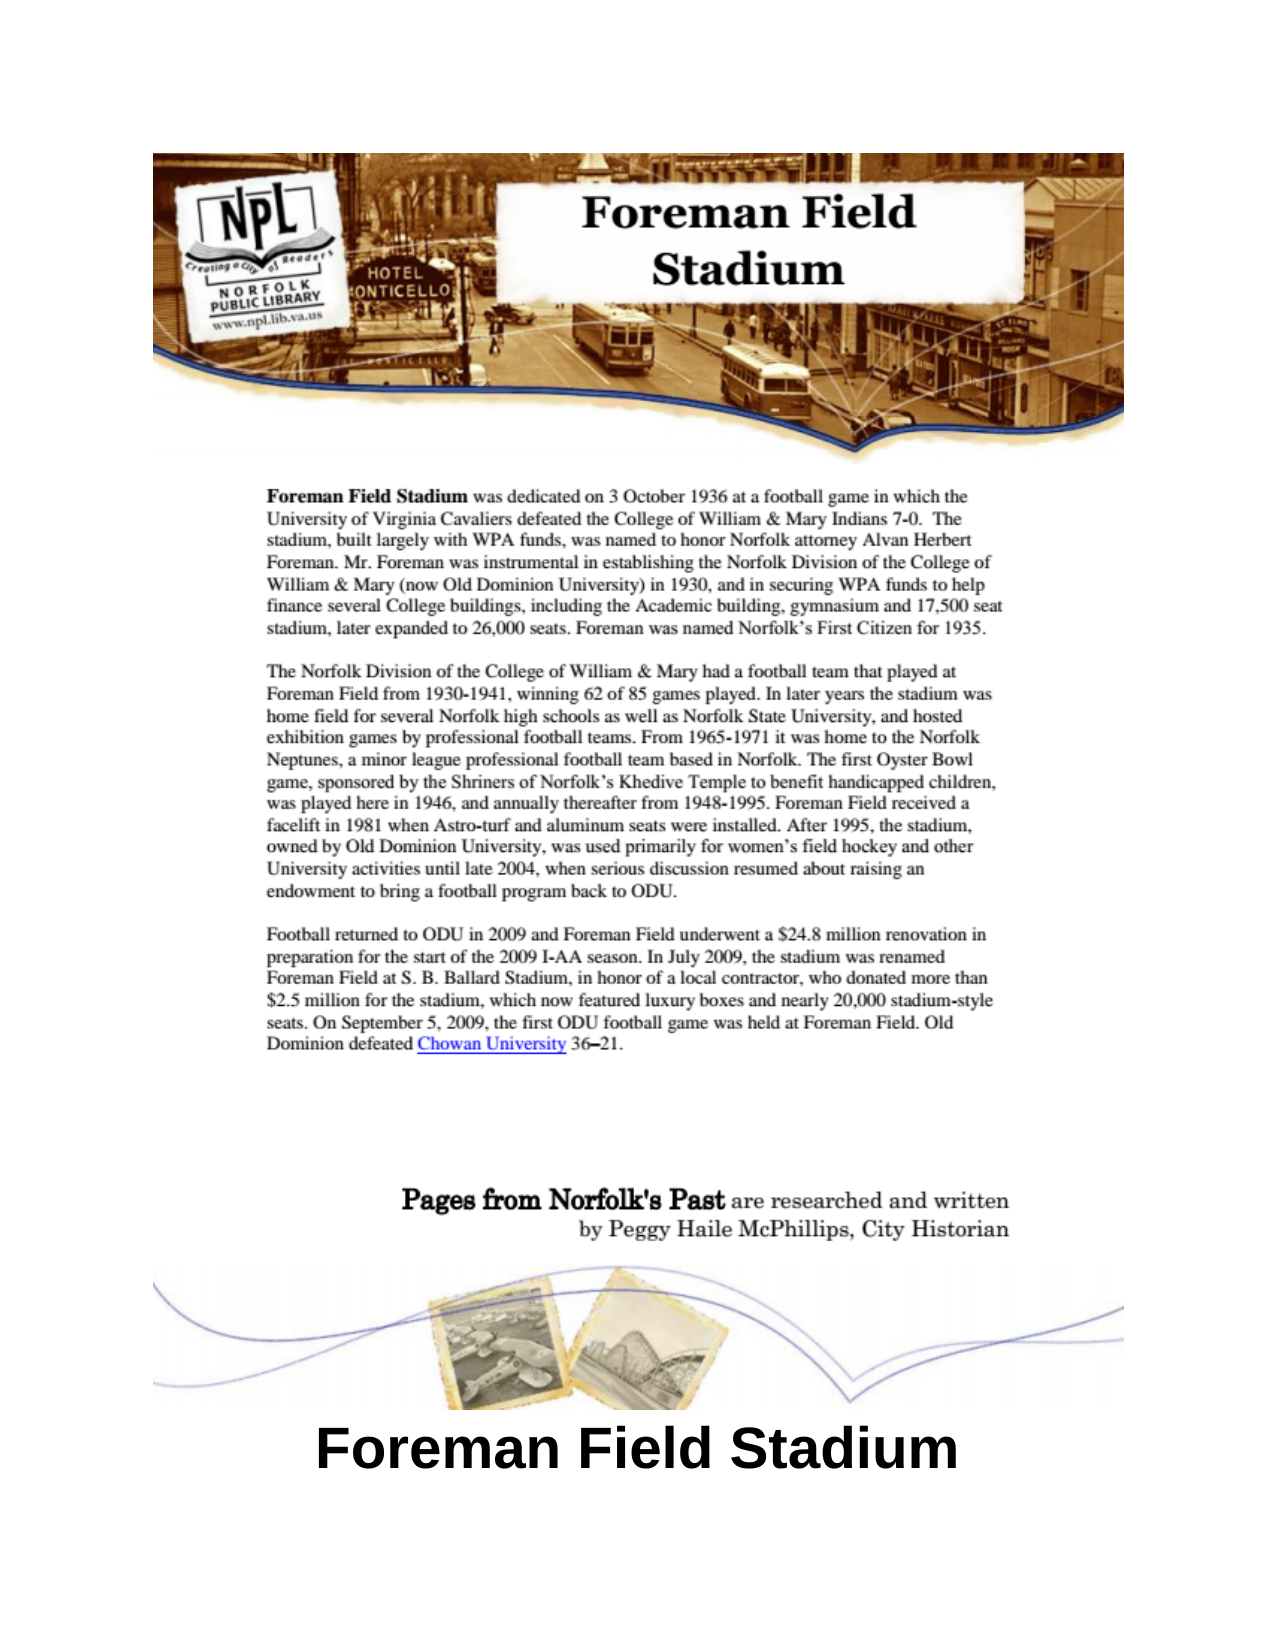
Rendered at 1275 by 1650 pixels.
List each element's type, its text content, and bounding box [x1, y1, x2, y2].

text Foreman Field Stadium [150, 1416, 1125, 1481]
picture [153, 153, 1124, 1410]
